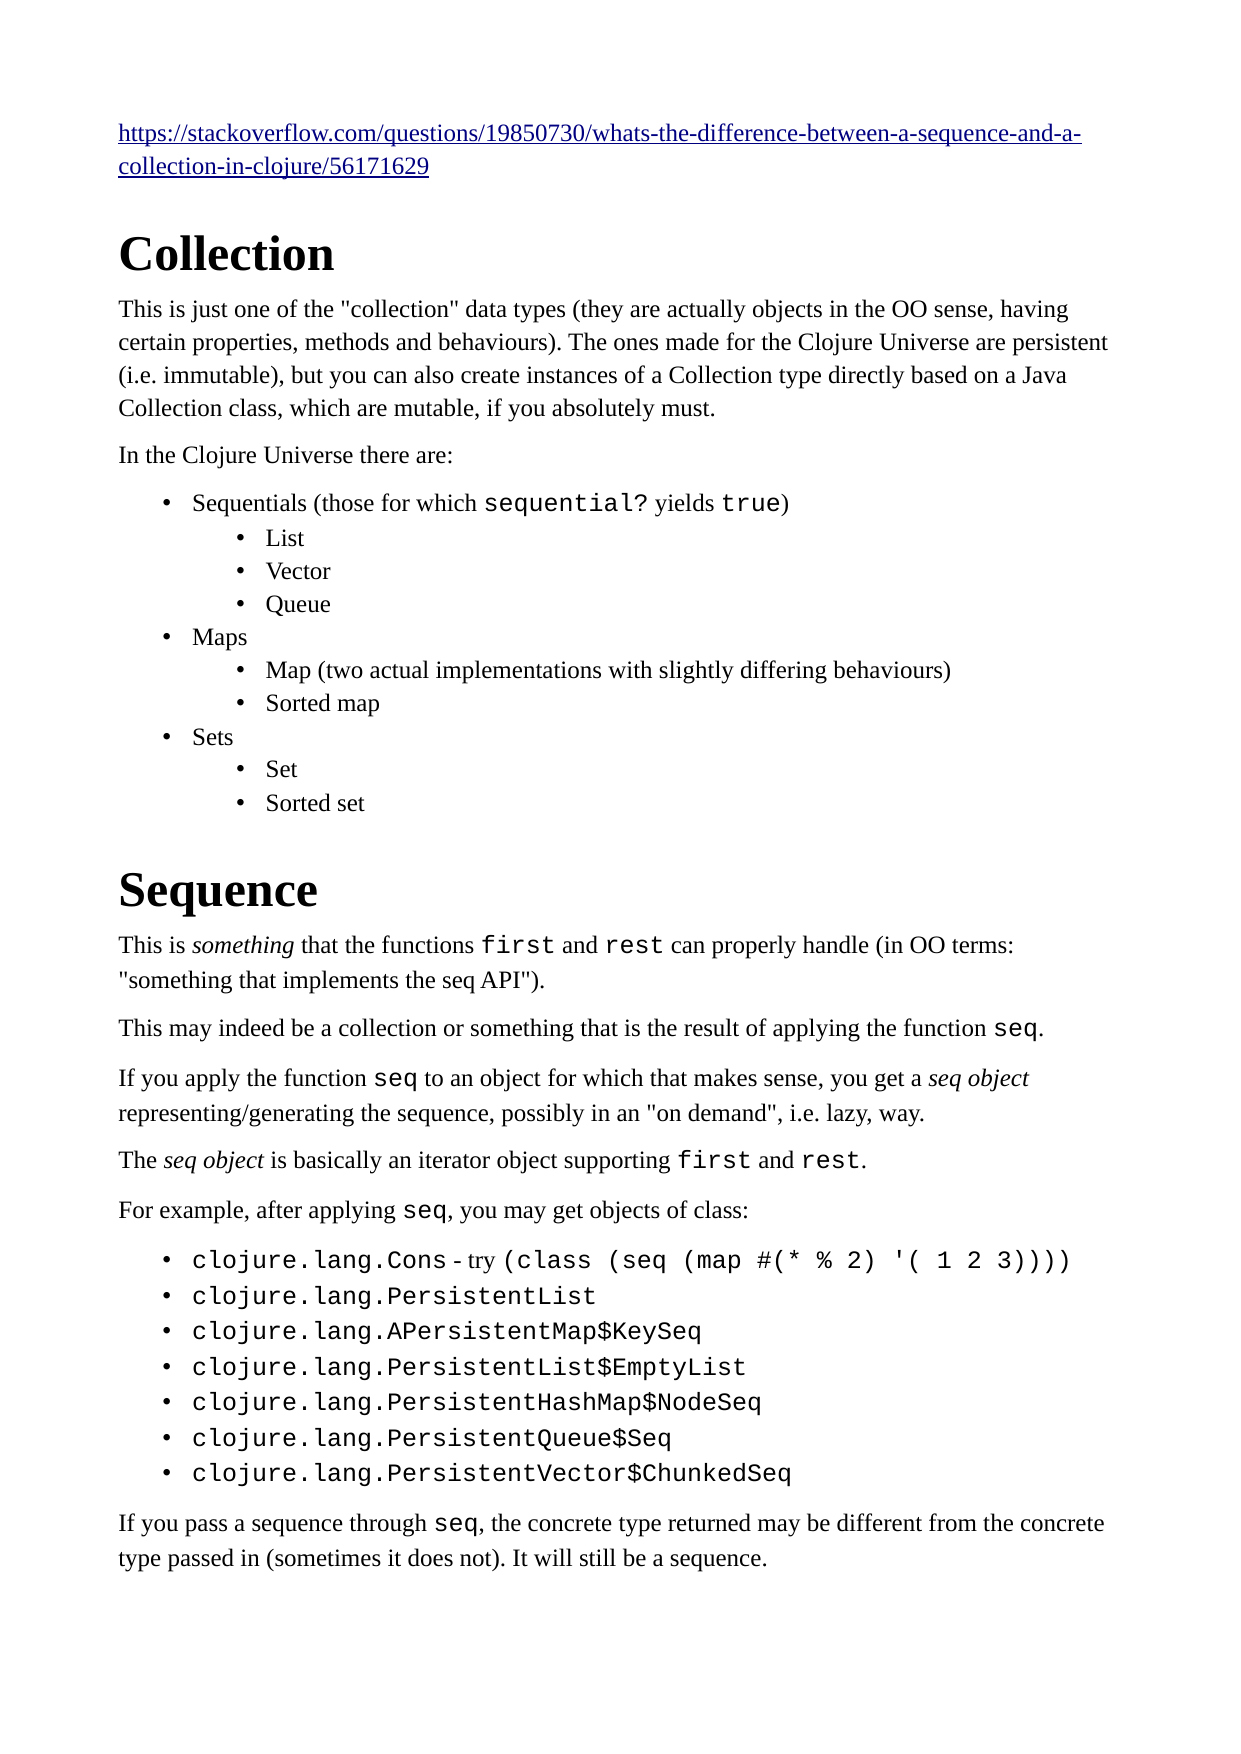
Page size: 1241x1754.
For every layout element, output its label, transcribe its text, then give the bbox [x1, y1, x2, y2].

list Queue [236, 589, 1122, 618]
list clojure.lang.Cons - try (class (seq (map #(* % 2) '( 1 2 3)))) [162, 1246, 1122, 1276]
text This is just one of the "collection" data types (they are actually objects in the OO sense, having certain properties, methods and behaviours). The ones made for the Clojure Universe are persistent (i.e. immutable), but you can also create instances of a Collection type directly based on a Java Collection class, which are mutable, if you absolutely must. [118, 294, 1122, 422]
list clojure.lang.APersistentMap$KeySeq [162, 1316, 1122, 1347]
list clojure.lang.PersistentVector$ChunkedSeq [162, 1458, 1122, 1489]
list clojure.lang.PersistentQueue$Seq [162, 1423, 1122, 1453]
list clojure.lang.PersistentList [162, 1281, 1122, 1312]
text This is something that the functions first and rest can properly handle (in OO terms: "something that implements the seq API"). [118, 930, 1122, 994]
text This may indeed be a collection or something that is the result of applying the function seq. [118, 1013, 1122, 1044]
list Sequentials (those for which sequential? yields true) [162, 488, 1122, 519]
text If you apply the function seq to an object for which that makes sense, you get a seq object representing/generating the sequence, possibly in an "on demand", i.e. lazy, way. [118, 1063, 1122, 1127]
list Sorted map [236, 688, 1122, 717]
subtitle Sequence [118, 860, 1122, 918]
text If you pass a sequence through seq, the concrete type returned may be different from the concrete type passed in (sometimes it does not). It will still be a sequence. [118, 1508, 1122, 1572]
list Map (two actual implementations with slightly differing behaviours) [236, 656, 1122, 684]
subtitle Collection [118, 224, 1122, 281]
text In the Clojure Universe there are: [118, 440, 1122, 469]
text The seq object is basically an iterator object supporting first and rest. [118, 1146, 1122, 1176]
list Sorted set [236, 788, 1122, 816]
list Sets [162, 722, 1122, 750]
list clojure.lang.PersistentHashMap$NodeSeq [162, 1387, 1122, 1418]
list clojure.lang.PersistentList$EmptyList [162, 1352, 1122, 1383]
text https://stackoverflow.com/questions/19850730/whats-the-difference-between-a-sequence-and-a-collection-in-clojure/56171629 [118, 118, 1122, 180]
list Set [236, 754, 1122, 783]
list List [236, 523, 1122, 552]
text For example, after applying seq, you may get objects of class: [118, 1196, 1122, 1226]
list Maps [162, 622, 1122, 651]
list Vector [236, 556, 1122, 585]
